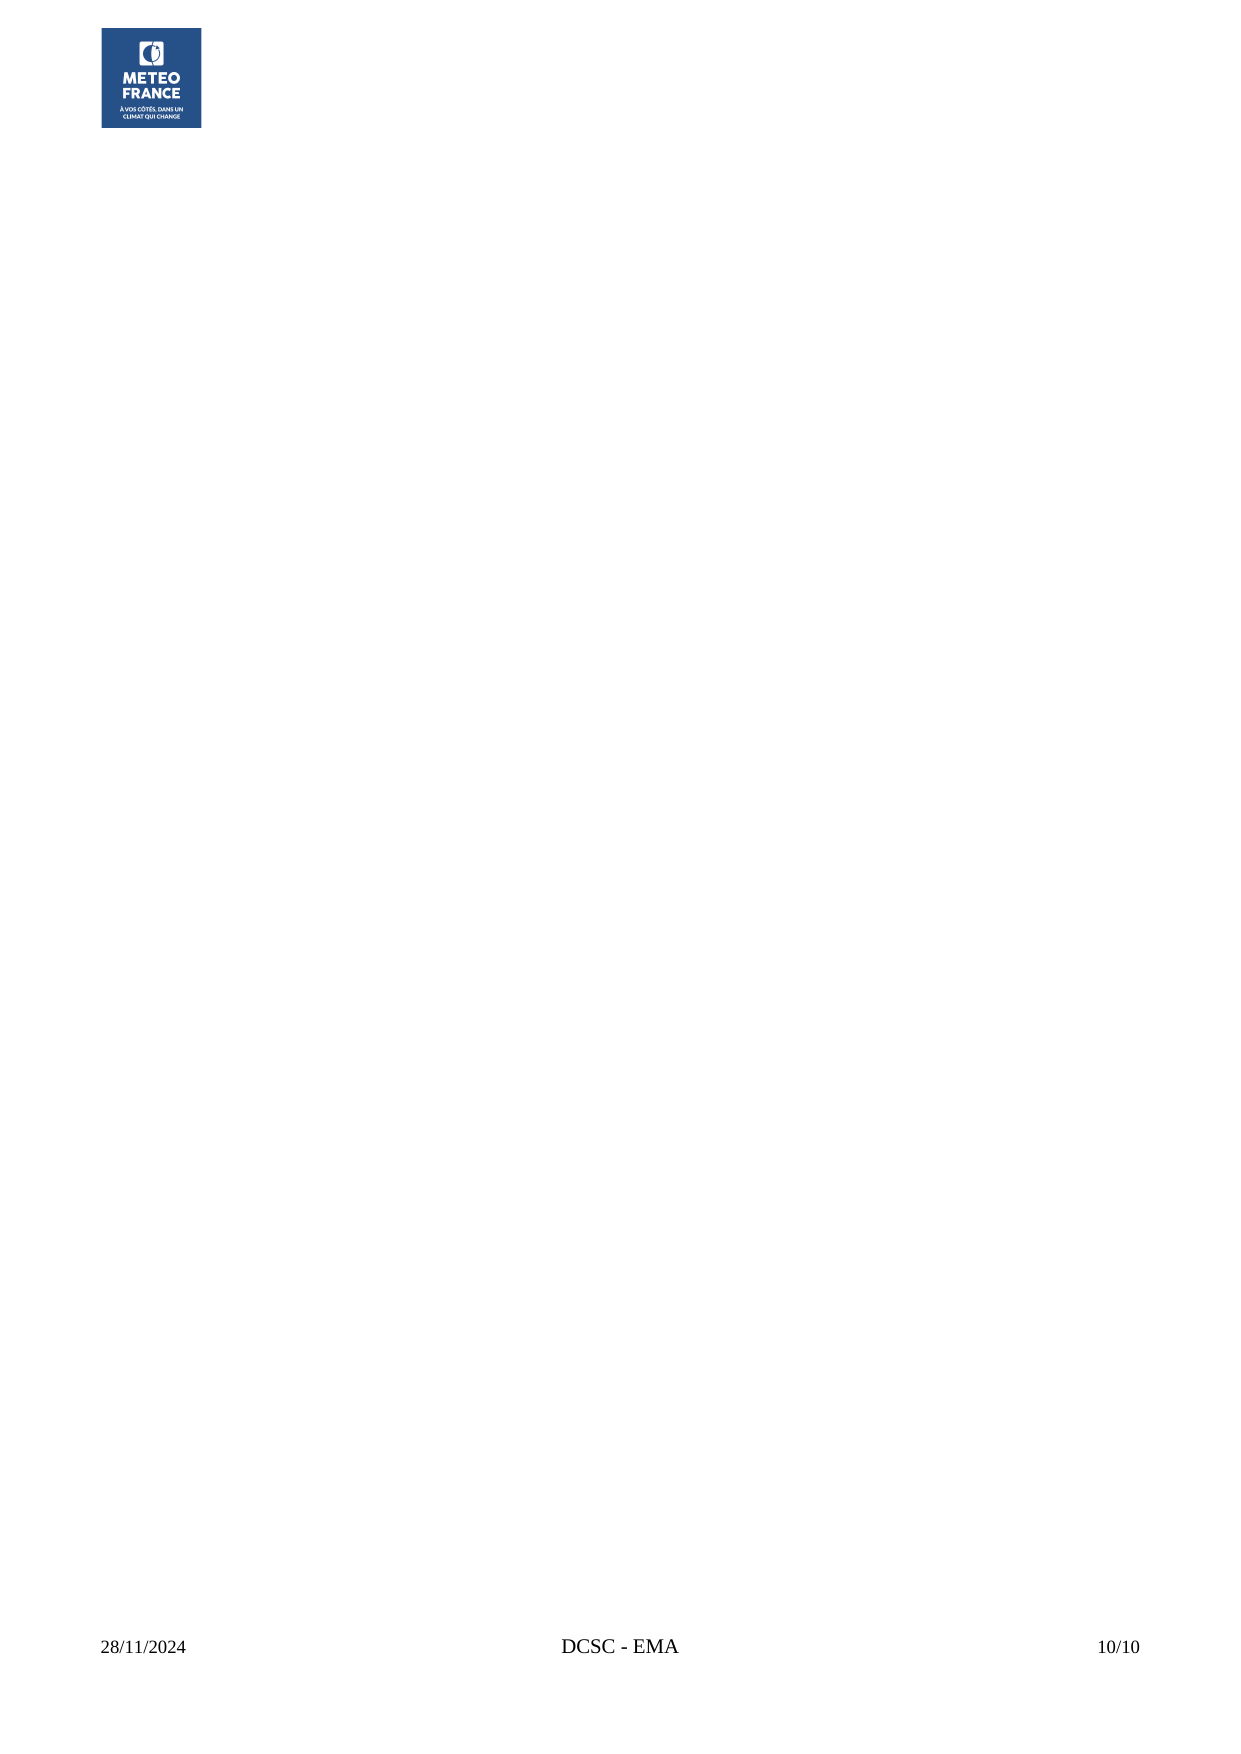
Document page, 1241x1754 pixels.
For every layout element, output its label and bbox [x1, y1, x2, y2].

picture [101, 28, 202, 128]
